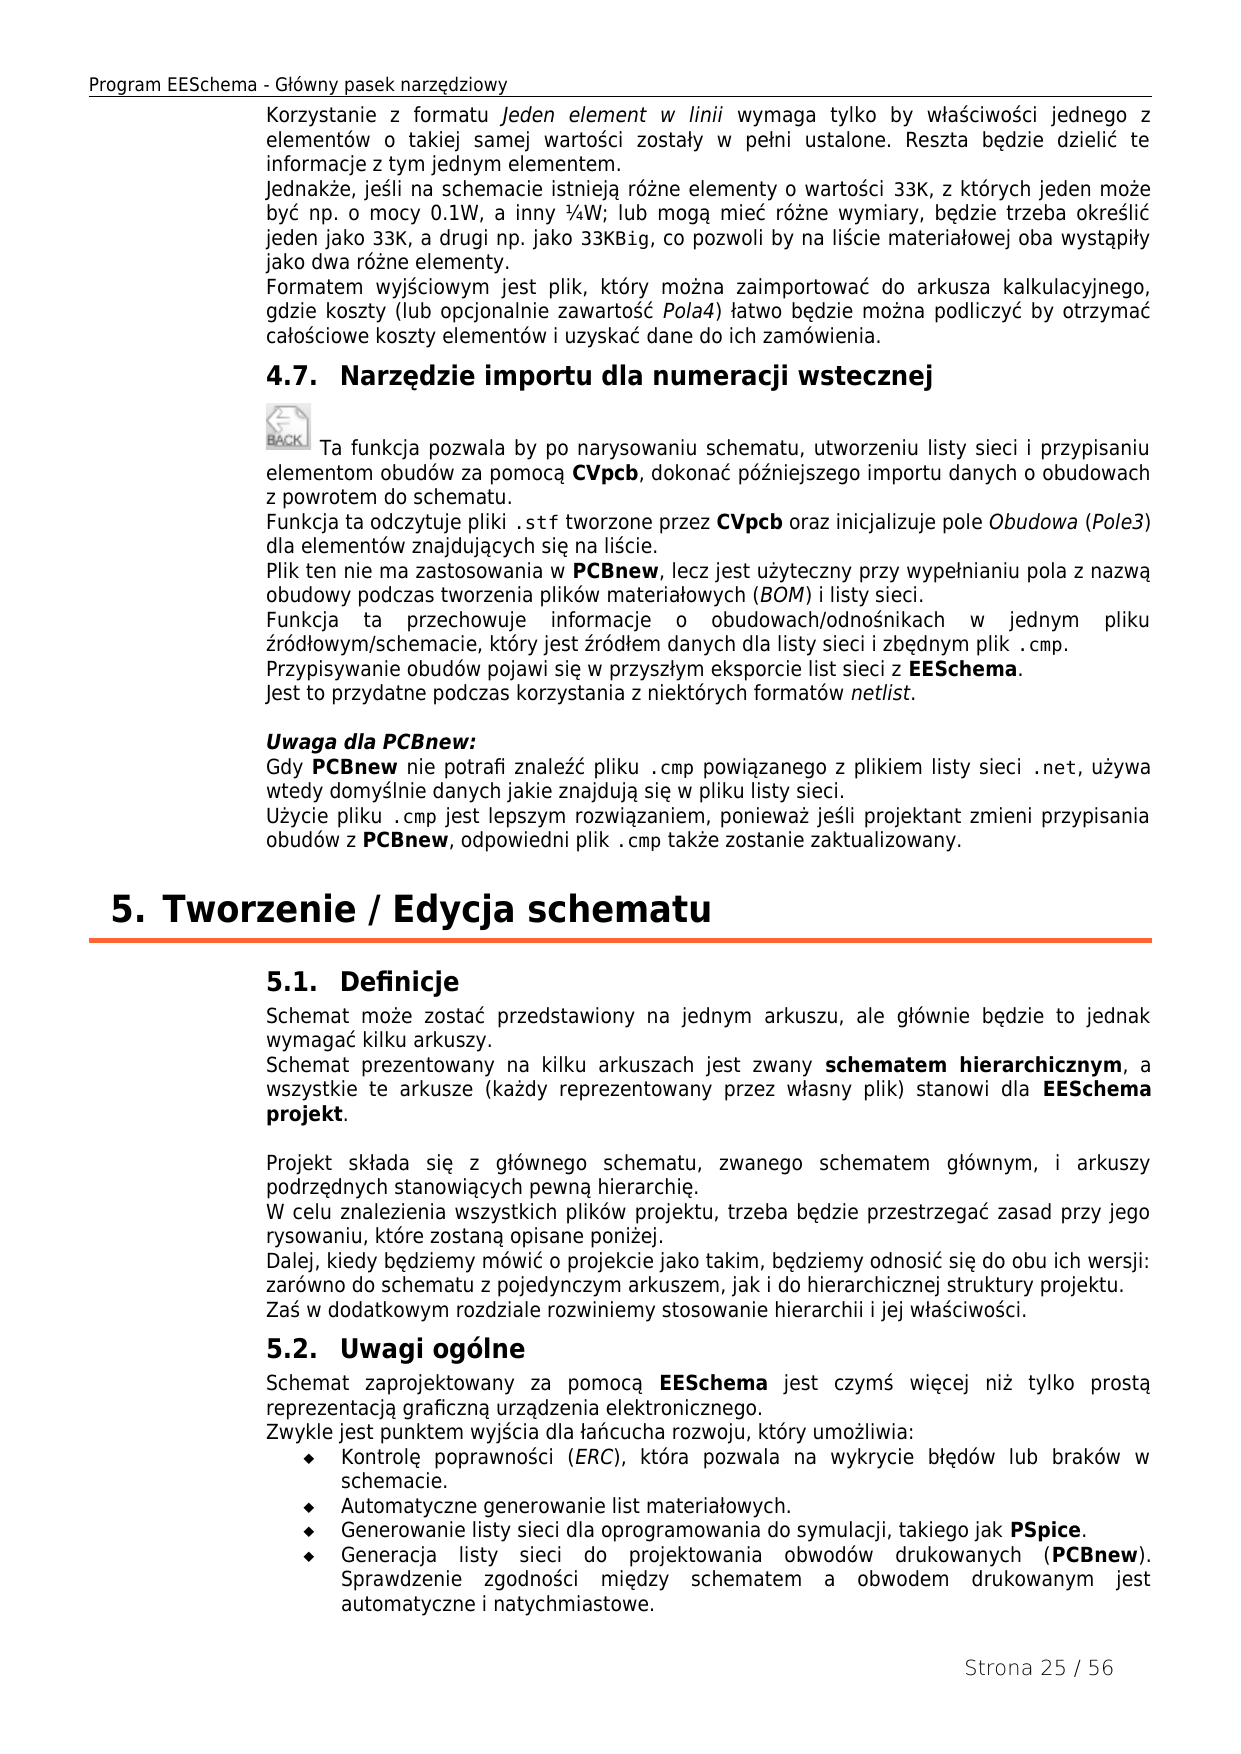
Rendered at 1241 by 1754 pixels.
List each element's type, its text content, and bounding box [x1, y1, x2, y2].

text Ta funkcja pozwala by po narysowaniu schematu, utworzeniu listy sieci i przypisaniu elementom obudów za pomocą CVpcb, dokonać późniejszego importu danych o obudowach z powrotem do schematu. [266, 397, 1152, 510]
text Dalej, kiedy będziemy mówić o projekcie jako takim, będziemy odnosić się do obu ich wersji: zarówno do schematu z pojedynczym arkuszem, jak i do hierarchicznej struktury projektu. [266, 1249, 1152, 1298]
text Plik ten nie ma zastosowania w PCBnew, lecz jest użyteczny przy wypełnianiu pola z nazwą obudowy podczas tworzenia plików materiałowych (BOM) i listy sieci. [266, 559, 1152, 608]
text Schemat zaprojektowany za pomocą EESchema jest czymś więcej niż tylko prostą reprezentacją graficzną urządzenia elektronicznego. [266, 1371, 1152, 1420]
text Schemat może zostać przedstawiony na jednym arkuszu, ale głównie będzie to jednak wymagać kilku arkuszy. [266, 1004, 1152, 1053]
text Użycie pliku .cmp jest lepszym rozwiązaniem, ponieważ jeśli projektant zmieni przypisania obudów z PCBnew, odpowiedni plik .cmp także zostanie zaktualizowany. [266, 803, 1152, 852]
text W celu znalezienia wszystkich plików projektu, trzeba będzie przestrzegać zasad przy jego rysowaniu, które zostaną opisane poniżej. [266, 1200, 1152, 1249]
text Schemat prezentowany na kilku arkuszach jest zwany schematem hierarchicznym, a wszystkie te arkusze (każdy reprezentowany przez własny plik) stanowi dla EESchema projekt. [266, 1053, 1152, 1126]
text Zaś w dodatkowym rozdziale rozwiniemy stosowanie hierarchii i jej właściwości. [266, 1298, 1152, 1322]
text Zwykle jest punktem wyjścia dla łańcucha rozwoju, który umożliwia: [266, 1420, 1152, 1445]
text Projekt składa się z głównego schematu, zwanego schematem głównym, i arkuszy podrzędnych stanowiących pewną hierarchię. [266, 1151, 1152, 1200]
list Generowanie listy sieci dla oprogramowania do symulacji, takiego jak PSpice. [303, 1518, 1152, 1543]
picture [265, 403, 312, 450]
text Funkcja ta odczytuje pliki .stf tworzone przez CVpcb oraz inicjalizuje pole Obudowa (Pole3) dla elementów znajdujących się na liście. [266, 510, 1152, 559]
text Przypisywanie obudów pojawi się w przyszłym eksporcie list sieci z EESchema. [266, 657, 1152, 681]
text Jest to przydatne podczas korzystania z niektórych formatów netlist. [266, 681, 1152, 706]
text Formatem wyjściowym jest plik, który można zaimportować do arkusza kalkulacyjnego, gdzie koszty (lub opcjonalnie zawartość Pola4) łatwo będzie można podliczyć by otrzymać całościowe koszty elementów i uzyskać dane do ich zamówienia. [266, 275, 1152, 348]
text Korzystanie z formatu Jeden element w linii wymaga tylko by właściwości jednego z elementów o takiej samej wartości zostały w pełni ustalone. Reszta będzie dzielić te informacje z tym jednym elementem. [266, 103, 1152, 177]
subtitle Tworzenie / Edycja schematu [88, 882, 1152, 943]
list Generacja listy sieci do projektowania obwodów drukowanych (PCBnew). Sprawdzenie zgodności między schematem a obwodem drukowanym jest automatyczne i natychmiastowe. [303, 1543, 1152, 1616]
subtitle Uwagi ogólne [266, 1334, 1152, 1365]
text Jednakże, jeśli na schemacie istnieją różne elementy o wartości 33K, z których jeden może być np. o mocy 0.1W, a inny ¼W; lub mogą mieć różne wymiary, będzie trzeba określić jeden jako 33K, a drugi np. jako 33KBig, co pozwoli by na liście materiałowej oba wystąpiły jako dwa różne elementy. [266, 177, 1152, 275]
list Automatyczne generowanie list materiałowych. [303, 1494, 1152, 1518]
text Funkcja ta przechowuje informacje o obudowach/odnośnikach w jednym pliku źródłowym/schemacie, który jest źródłem danych dla listy sieci i zbędnym plik .cmp. [266, 608, 1152, 657]
text Uwaga dla PCBnew: [266, 730, 1152, 754]
subtitle Definicje [266, 967, 1152, 998]
text Gdy PCBnew nie potrafi znaleźć pliku .cmp powiązanego z plikiem listy sieci .net, używa wtedy domyślnie danych jakie znajdują się w pliku listy sieci. [266, 754, 1152, 803]
subtitle Narzędzie importu dla numeracji wstecznej [266, 360, 1152, 391]
list Kontrolę poprawności (ERC), która pozwala na wykrycie błędów lub braków w schemacie. [303, 1445, 1152, 1494]
